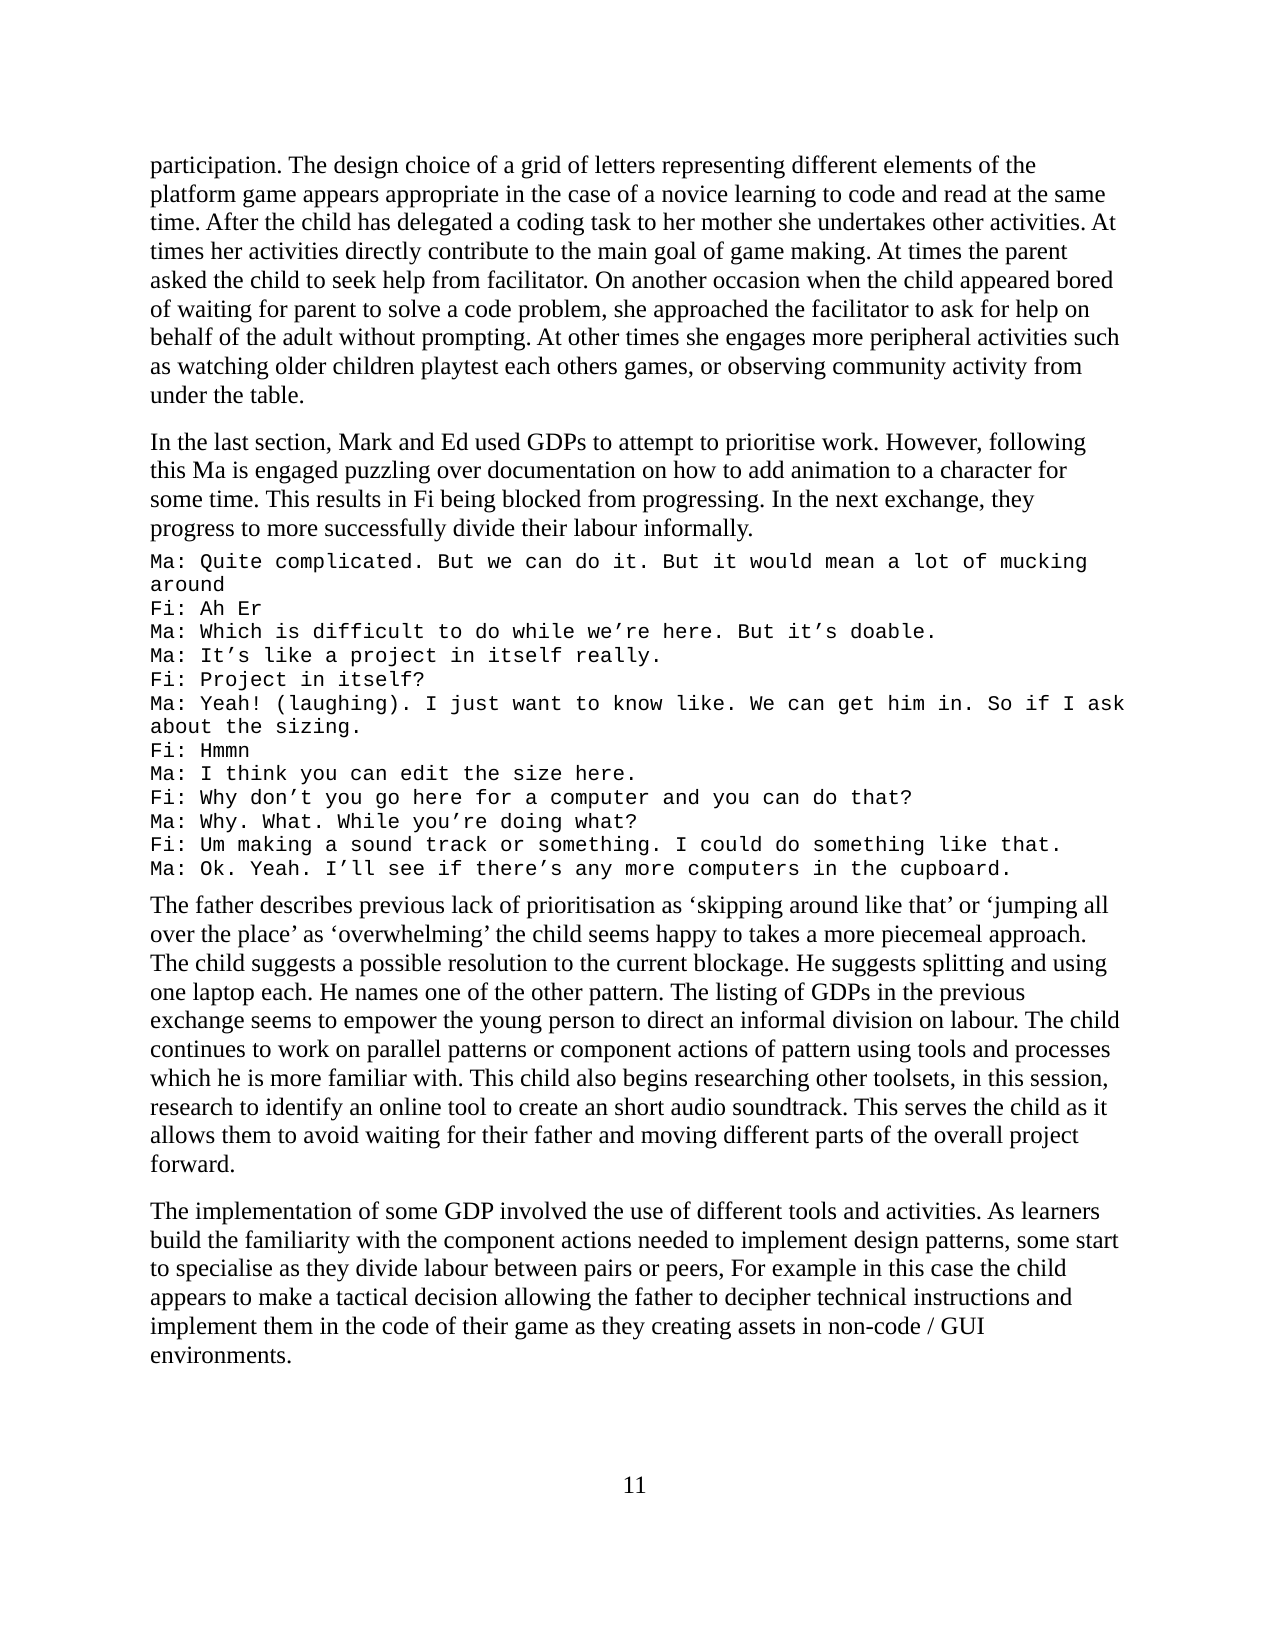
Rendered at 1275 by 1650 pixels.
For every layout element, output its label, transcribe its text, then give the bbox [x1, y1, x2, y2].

text Ma: Ok. Yeah. I’ll see if there’s any more computers in the cupboard. [150, 858, 1125, 882]
text Ma: Which is difficult to do while we’re here. But it’s doable. [150, 622, 1125, 645]
text Fi: Um making a sound track or something. I could do something like that. [150, 834, 1125, 858]
text Ma: Yeah! (laughing). I just want to know like. We can get him in. So if I ask about the sizing. [150, 692, 1125, 740]
text In the last section, Mark and Ed used GDPs to attempt to prioritise work. However, following this Ma is engaged puzzling over documentation on how to add animation to a character for some time. This results in Fi being blocked from progressing. In the next exchange, they progress to more successfully divide their labour informally. [150, 427, 1125, 542]
text Fi: Hmmn [150, 740, 1125, 763]
text Ma: Quite complicated. But we can do it. But it would mean a lot of mucking around [150, 551, 1125, 598]
text Fi: Why don’t you go here for a computer and you can do that? [150, 787, 1125, 811]
text The implementation of some GDP involved the use of different tools and activities. As learners build the familiarity with the component actions needed to implement design patterns, some start to specialise as they divide labour between pairs or peers, For example in this case the child appears to make a tactical decision allowing the father to decipher technical instructions and implement them in the code of their game as they creating assets in non-code / GUI environments. [150, 1196, 1125, 1368]
text Fi: Project in itself? [150, 669, 1125, 692]
text Fi: Ah Er [150, 598, 1125, 622]
text participation. The design choice of a grid of letters representing different elements of the platform game appears appropriate in the case of a novice learning to code and read at the same time. After the child has delegated a coding task to her mother she undertakes other activities. At times her activities directly contribute to the main goal of game making. At times the parent asked the child to seek help from facilitator. On another occasion when the child appeared bored of waiting for parent to solve a code problem, she approached the facilitator to ask for help on behalf of the adult without prompting. At other times she engages more peripheral activities such as watching older children playtest each others games, or observing community activity from under the table. [150, 150, 1125, 409]
text Ma: I think you can edit the size here. [150, 763, 1125, 787]
text Ma: It’s like a project in itself really. [150, 645, 1125, 669]
text The father describes previous lack of prioritisation as ‘skipping around like that’ or ‘jumping all over the place’ as ‘overwhelming’ the child seems happy to takes a more piecemeal approach. The child suggests a possible resolution to the current blockage. He suggests splitting and using one laptop each. He names one of the other pattern. The listing of GDPs in the previous exchange seems to empower the young person to direct an informal division on labour. The child continues to work on parallel patterns or component actions of pattern using tools and processes which he is more familiar with. This child also begins researching other toolsets, in this session, research to identify an online tool to create an short audio soundtrack. This serves the child as it allows them to avoid waiting for their father and moving different parts of the overall project forward. [150, 891, 1125, 1178]
text Ma: Why. What. While you’re doing what? [150, 811, 1125, 834]
